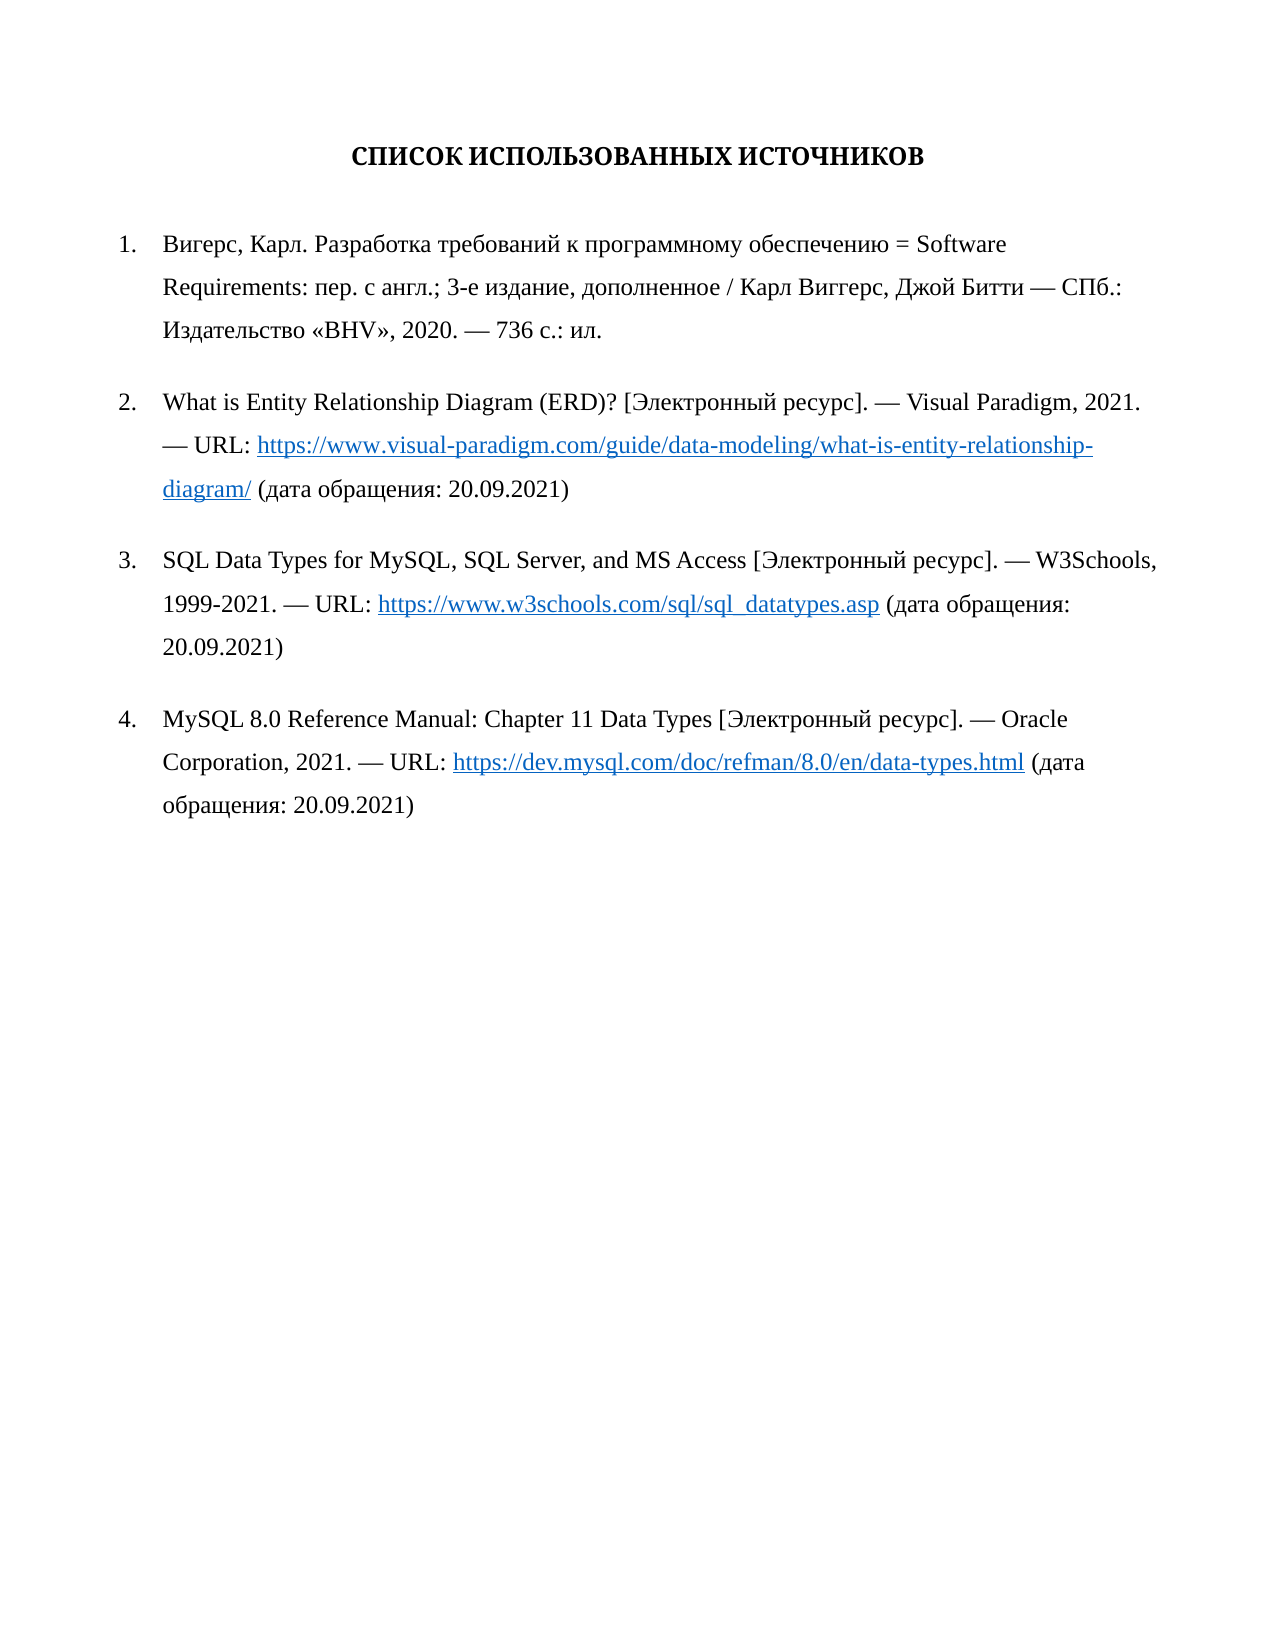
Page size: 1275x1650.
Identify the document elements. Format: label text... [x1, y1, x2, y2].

list Вигерс, Карл. Разработка требований к программному обеспечению = Software Requirements: пер. с англ.; 3-е издание, дополненное / Карл Виггерс, Джой Битти — СПб.: Издательство «BHV», 2020. — 736 с.: ил. [118, 229, 1157, 344]
list MySQL 8.0 Reference Manual: Chapter 11 Data Types [Электронный ресурс]. — Oracle Corporation, 2021. — URL: https://dev.mysql.com/doc/refman/8.0/en/data-types.html (дата обращения: 20.09.2021) [118, 704, 1157, 819]
list What is Entity Relationship Diagram (ERD)? [Электронный ресурс]. — Visual Paradigm, 2021. — URL: https://www.visual-paradigm.com/guide/data-modeling/what-is-entity-relationship-diagram/ (дата обращения: 20.09.2021) [118, 387, 1157, 502]
text СПИСОК ИСПОЛЬЗОВАННЫХ ИСТОЧНИКОВ [118, 143, 1157, 172]
list SQL Data Types for MySQL, SQL Server, and MS Access [Электронный ресурс]. — W3Schools, 1999-2021. — URL: https://www.w3schools.com/sql/sql_datatypes.asp (дата обращения: 20.09.2021) [118, 546, 1157, 661]
